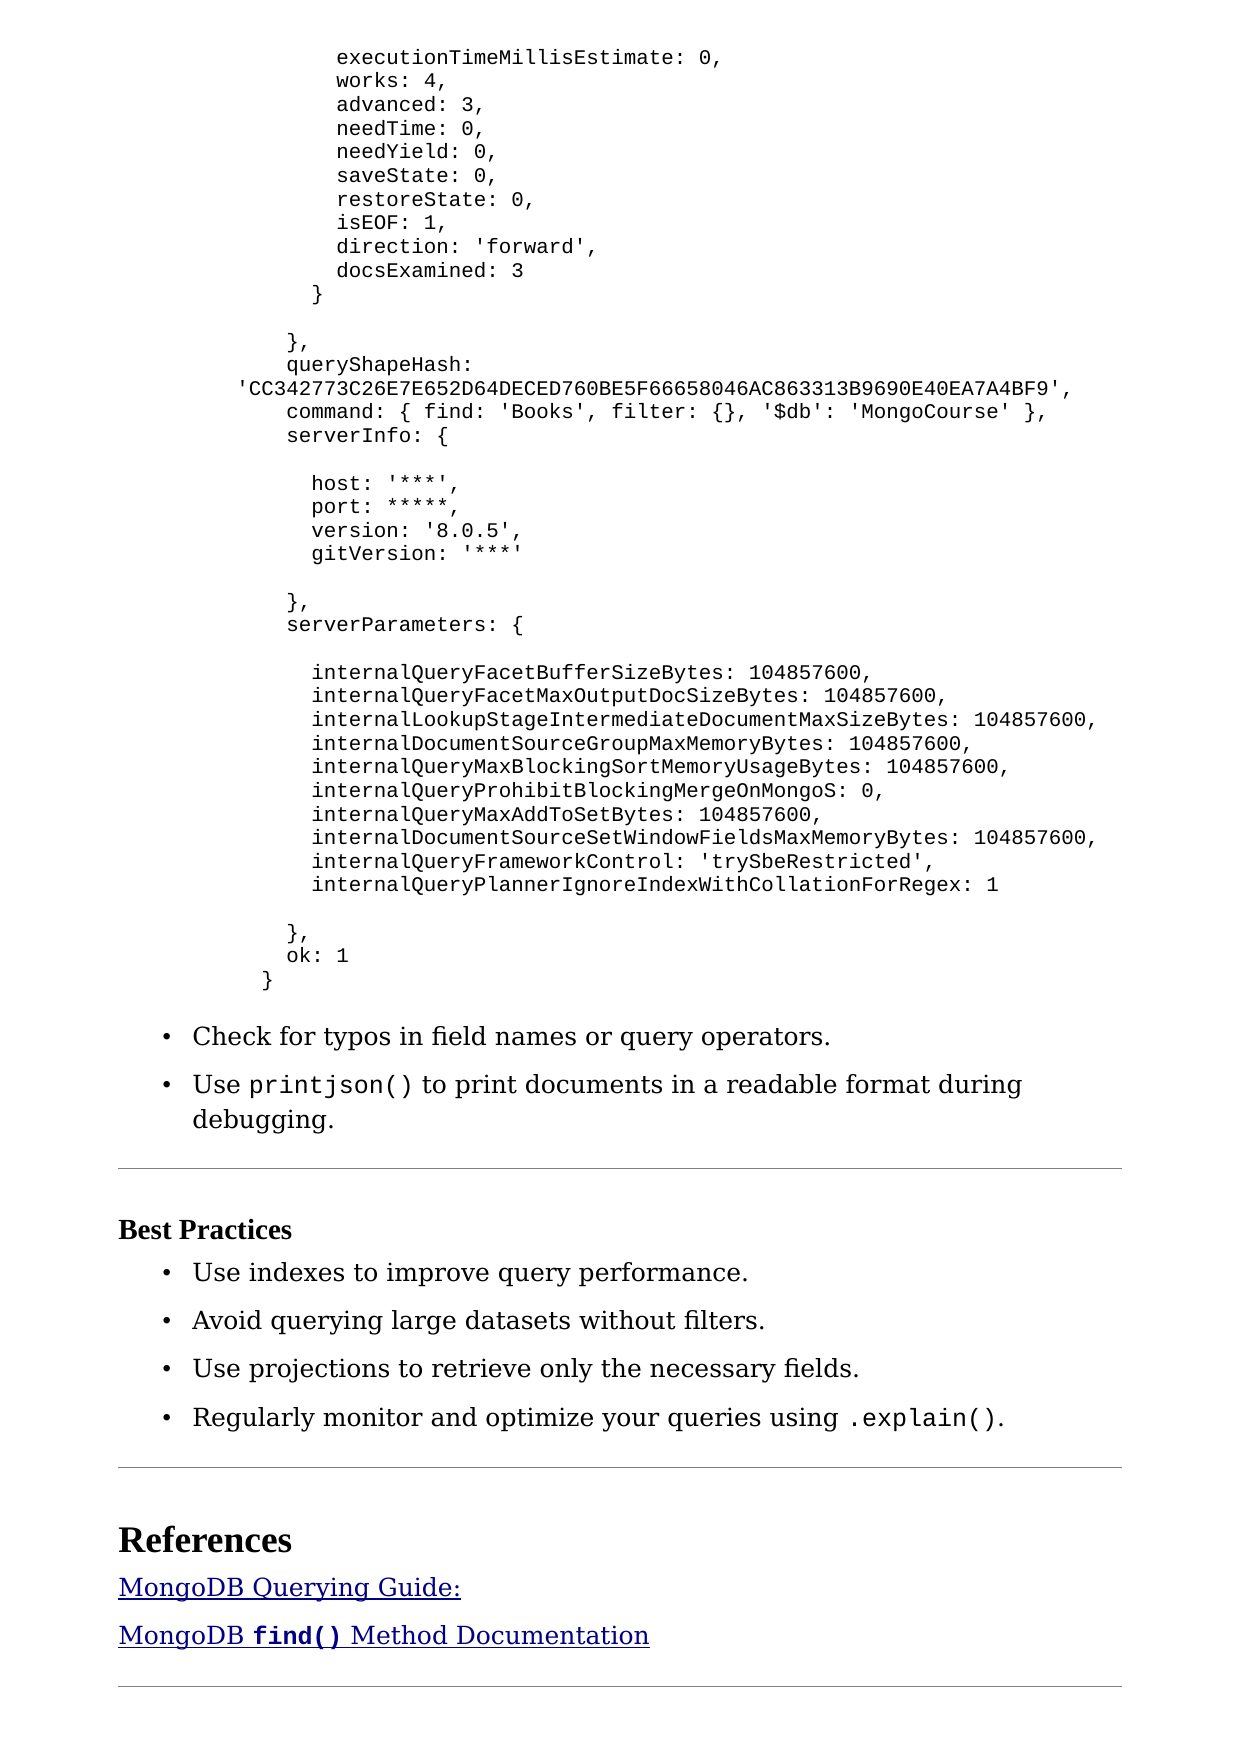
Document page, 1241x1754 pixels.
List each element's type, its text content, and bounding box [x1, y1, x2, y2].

subtitle References [118, 1518, 1122, 1561]
text internalDocumentSourceSetWindowFieldsMaxMemoryBytes: 104857600, [236, 827, 1122, 851]
text queryShapeHash: 'CC342773C26E7E652D64DECED760BE5F66658046AC863313B9690E40EA7A4BF9', [236, 354, 1122, 402]
text }, [236, 922, 1122, 945]
text internalQueryFacetMaxOutputDocSizeBytes: 104857600, [236, 685, 1122, 709]
text isEOF: 1, [236, 212, 1122, 236]
text internalQueryMaxBlockingSortMemoryUsageBytes: 104857600, [236, 756, 1122, 780]
text internalQueryProhibitBlockingMergeOnMongoS: 0, [236, 780, 1122, 803]
text } [236, 969, 1122, 993]
text internalQueryFacetBufferSizeBytes: 104857600, [236, 662, 1122, 685]
text needTime: 0, [236, 118, 1122, 141]
text works: 4, [236, 71, 1122, 94]
text MongoDB Querying Guide: [118, 1573, 1122, 1603]
text internalQueryFrameworkControl: 'trySbeRestricted', [236, 851, 1122, 874]
text port: *****, [236, 496, 1122, 520]
list Check for typos in field names or query operators. [162, 1022, 1122, 1051]
list Regularly monitor and optimize your queries using .explain(). [162, 1403, 1122, 1433]
list Use printjson() to print documents in a readable format during debugging. [162, 1070, 1122, 1134]
text docsExamined: 3 [236, 260, 1122, 283]
text internalDocumentSourceGroupMaxMemoryBytes: 104857600, [236, 733, 1122, 756]
text gitVersion: '***' [236, 543, 1122, 567]
text host: '***', [236, 472, 1122, 496]
list Avoid querying large datasets without filters. [162, 1307, 1122, 1336]
text internalQueryPlannerIgnoreIndexWithCollationForRegex: 1 [236, 874, 1122, 898]
text }, [236, 331, 1122, 354]
text direction: 'forward', [236, 236, 1122, 260]
subtitle Best Practices [118, 1212, 1122, 1246]
list Use projections to retrieve only the necessary fields. [162, 1355, 1122, 1384]
text executionTimeMillisEstimate: 0, [236, 47, 1122, 71]
text ok: 1 [236, 945, 1122, 969]
text MongoDB find() Method Documentation [118, 1622, 1122, 1652]
text serverInfo: { [236, 425, 1122, 449]
text restoreState: 0, [236, 189, 1122, 212]
text needYield: 0, [236, 141, 1122, 165]
text }, [236, 591, 1122, 614]
list Use indexes to improve query performance. [162, 1258, 1122, 1288]
text serverParameters: { [236, 614, 1122, 638]
text internalLookupStageIntermediateDocumentMaxSizeBytes: 104857600, [236, 709, 1122, 733]
text internalQueryMaxAddToSetBytes: 104857600, [236, 803, 1122, 827]
text command: { find: 'Books', filter: {}, '$db': 'MongoCourse' }, [236, 402, 1122, 425]
text version: '8.0.5', [236, 520, 1122, 543]
text } [236, 283, 1122, 307]
text saveState: 0, [236, 165, 1122, 189]
text advanced: 3, [236, 94, 1122, 118]
